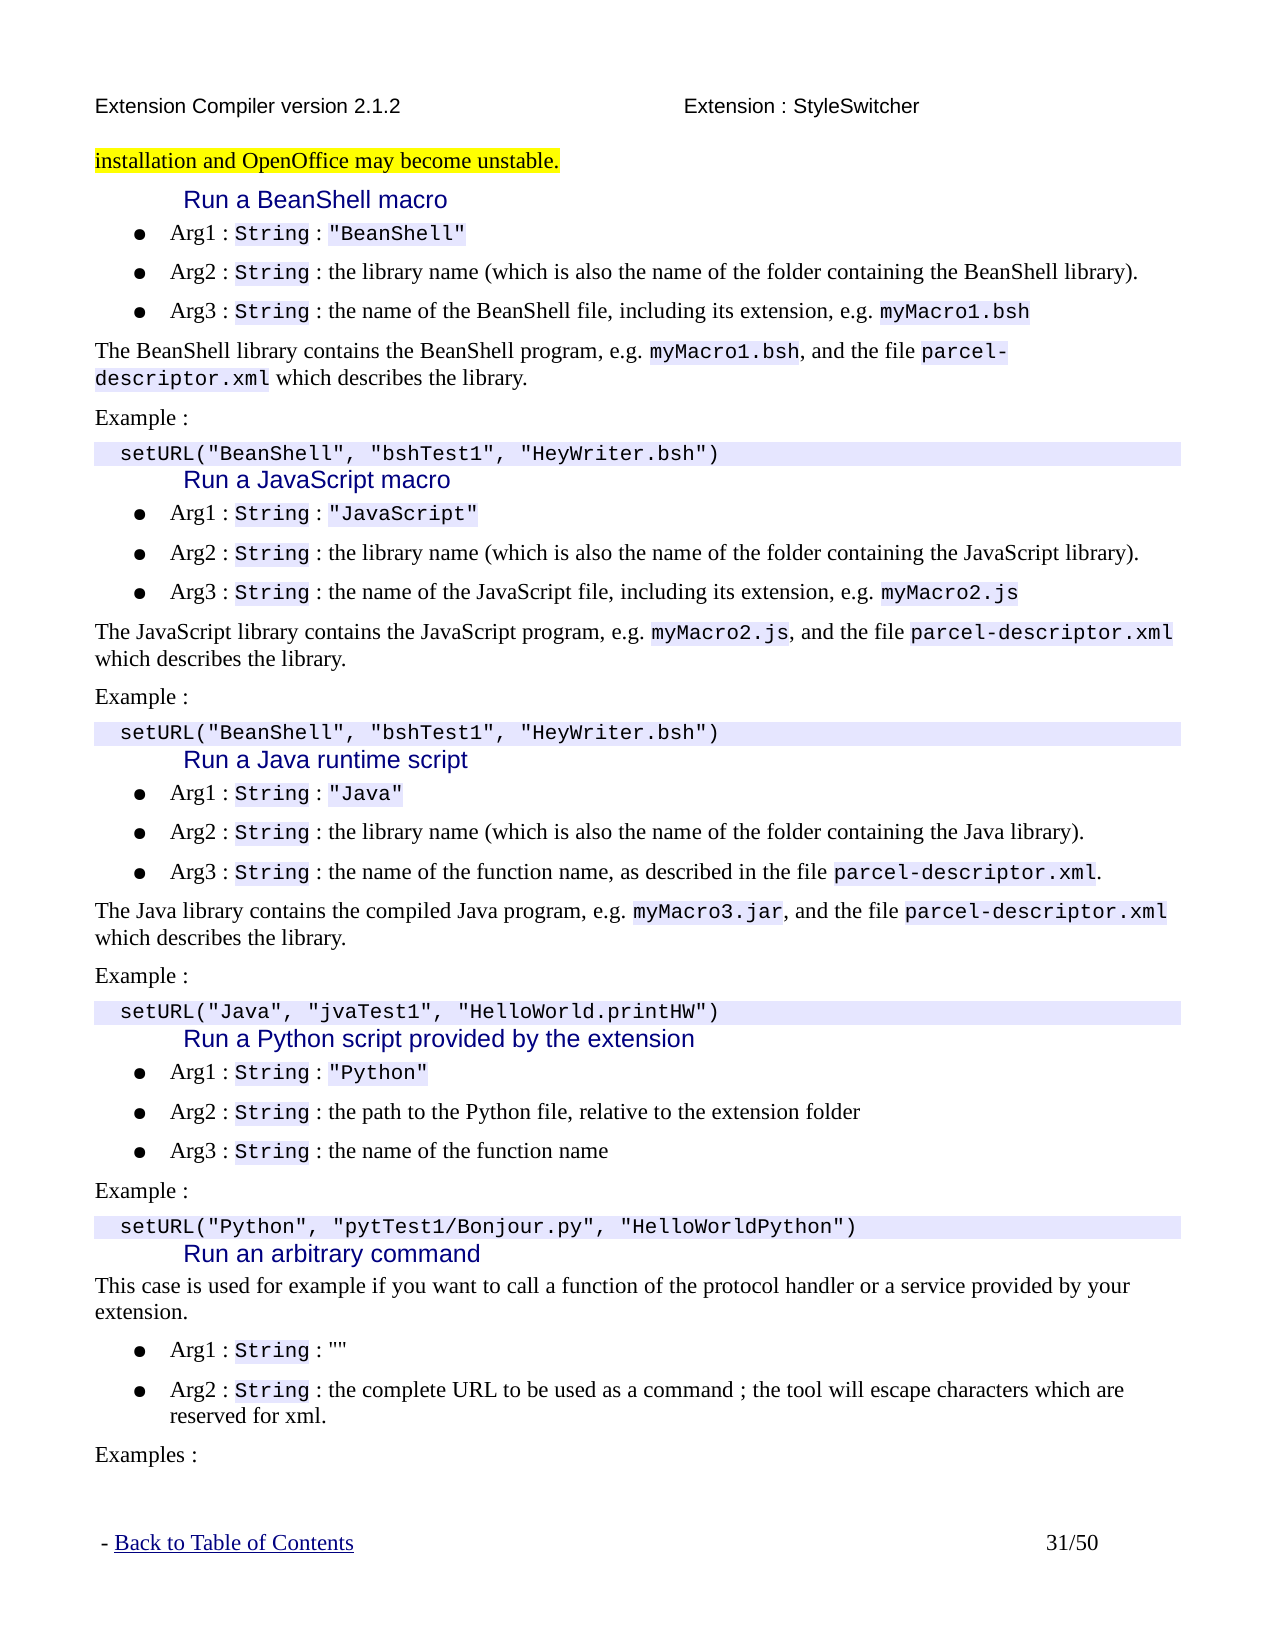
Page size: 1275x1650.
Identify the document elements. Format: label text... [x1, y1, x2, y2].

text setURL("BeanShell", "bshTest1", "HeyWriter.bsh") [94, 722, 1181, 746]
list Arg3 : String : the name of the BeanShell file, including its extension, e.g. myMacro1.bsh [132, 298, 1181, 325]
list Arg2 : String : the library name (which is also the name of the folder containing the BeanShell library). [132, 259, 1181, 286]
list Arg3 : String : the name of the JavaScript file, including its extension, e.g. myMacro2.js [132, 579, 1181, 606]
text The BeanShell library contains the BeanShell program, e.g. myMacro1.bsh, and the file parcel-descriptor.xml which describes the library. [94, 338, 1181, 392]
text Examples : [94, 1441, 1181, 1467]
subtitle Run a Java runtime script [183, 746, 1181, 774]
list Arg1 : String : "BeanShell" [132, 219, 1181, 246]
list Arg1 : String : "Java" [132, 780, 1181, 807]
text Example : [94, 684, 1181, 709]
text The Java library contains the compiled Java program, e.g. myMacro3.jar, and the file parcel-descriptor.xml which describes the library. [94, 898, 1181, 951]
text setURL("Java", "jvaTest1", "HelloWorld.printHW") [94, 1001, 1181, 1025]
list Arg1 : String : "" [132, 1337, 1181, 1364]
list Arg2 : String : the library name (which is also the name of the folder containing the JavaScript library). [132, 540, 1181, 567]
subtitle Run an arbitrary command [183, 1239, 1181, 1267]
list Arg1 : String : "JavaScript" [132, 500, 1181, 527]
text The JavaScript library contains the JavaScript program, e.g. myMacro2.js, and the file parcel-descriptor.xml which describes the library. [94, 619, 1181, 671]
text setURL("BeanShell", "bshTest1", "HeyWriter.bsh") [94, 442, 1181, 466]
text Example : [94, 404, 1181, 430]
list Arg3 : String : the name of the function name [132, 1138, 1181, 1165]
text Example : [94, 963, 1181, 989]
text This case is used for example if you want to call a function of the protocol handler or a service provided by your extension. [94, 1273, 1181, 1324]
list Arg3 : String : the name of the function name, as described in the file parcel-descriptor.xml. [132, 859, 1181, 886]
list Arg2 : String : the path to the Python file, relative to the extension folder [132, 1098, 1181, 1126]
subtitle Run a BeanShell macro [183, 186, 1181, 213]
text Example : [94, 1177, 1181, 1203]
list Arg1 : String : "Python" [132, 1059, 1181, 1086]
list Arg2 : String : the complete URL to be used as a command ; the tool will escape characters which are reserved for xml. [132, 1376, 1181, 1429]
text setURL("Python", "pytTest1/Bonjour.py", "HelloWorldPython") [94, 1216, 1181, 1239]
list Arg2 : String : the library name (which is also the name of the folder containing the Java library). [132, 819, 1181, 846]
subtitle Run a Python script provided by the extension [183, 1025, 1181, 1053]
text installation and OpenOffice may become unstable. [94, 147, 1181, 173]
subtitle Run a JavaScript macro [183, 466, 1181, 494]
